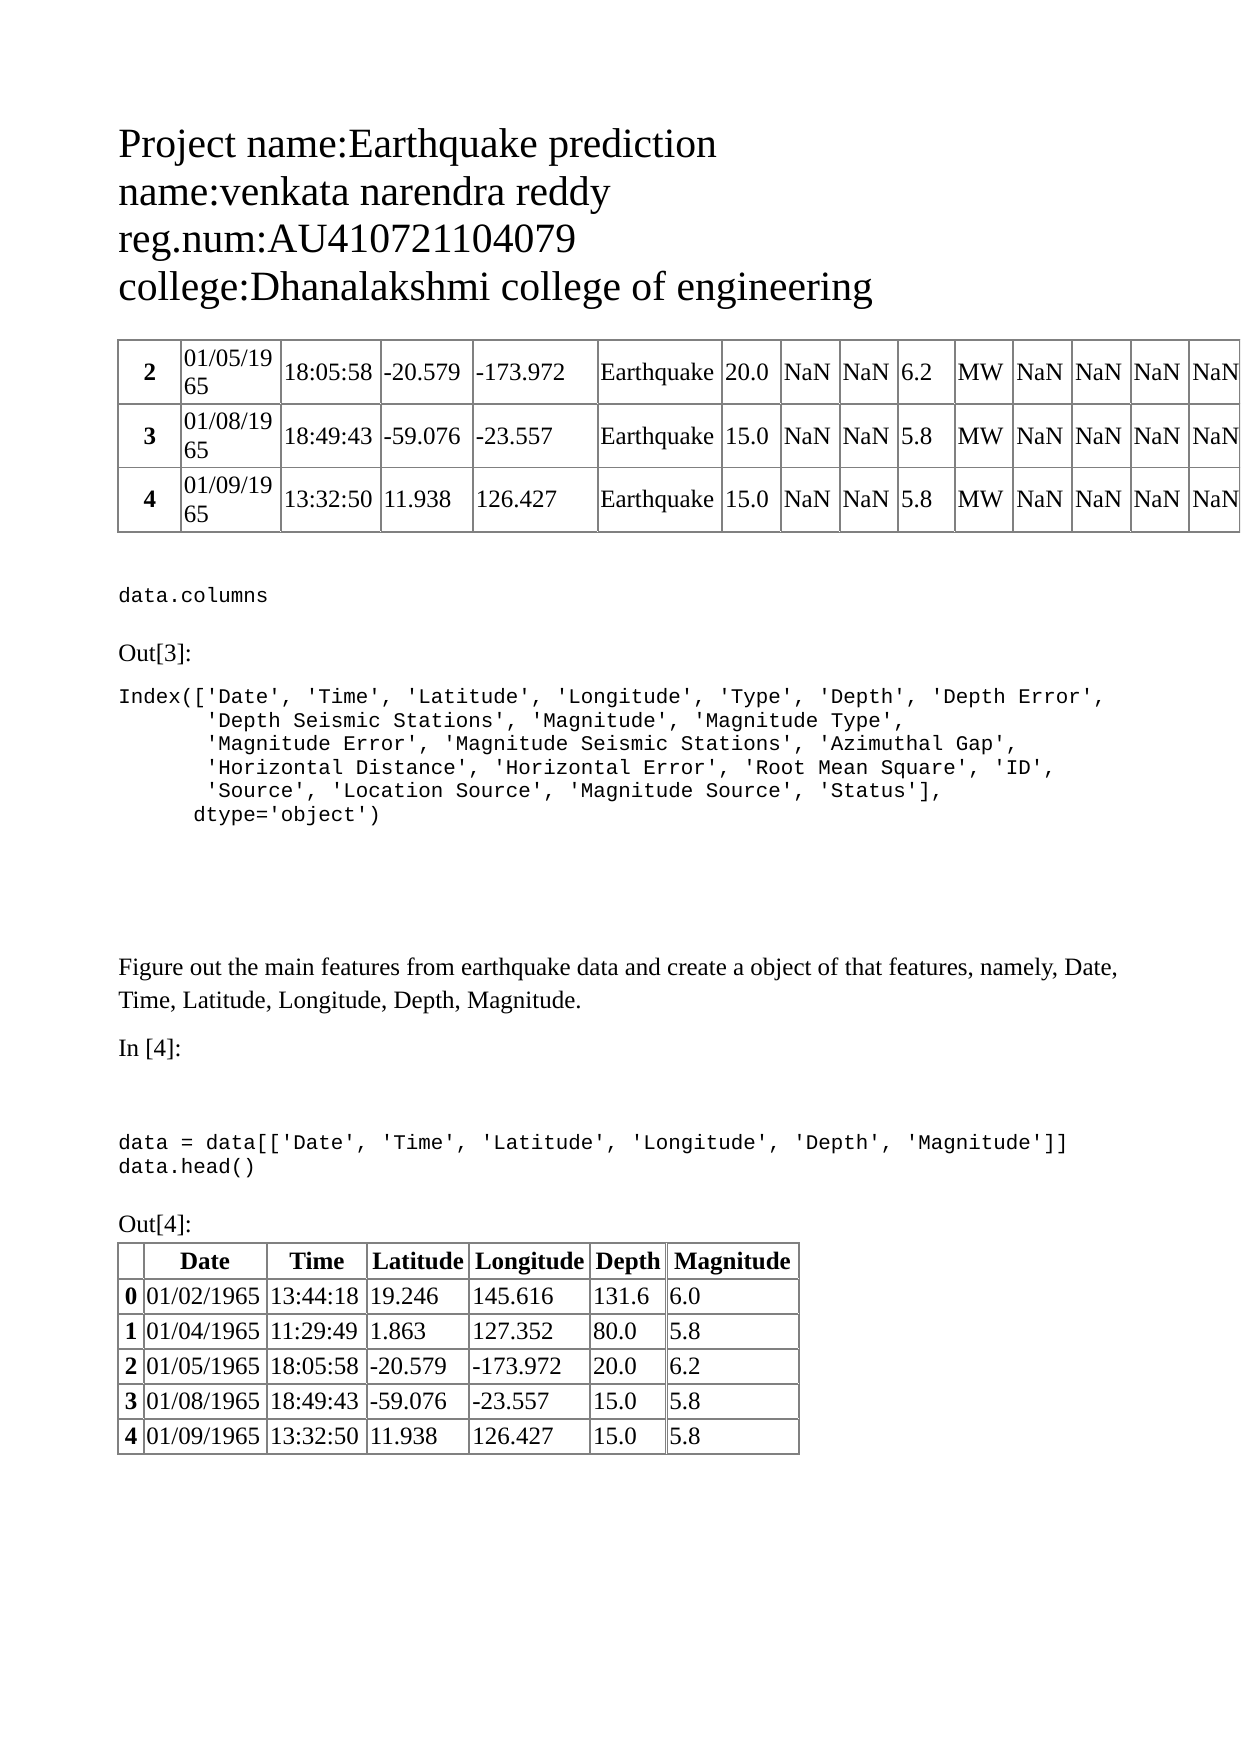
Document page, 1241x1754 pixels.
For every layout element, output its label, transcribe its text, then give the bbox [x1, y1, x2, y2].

table_cell NaN [841, 341, 897, 403]
table_cell 5.8 [899, 405, 954, 467]
table_header Magnitude [668, 1244, 798, 1278]
table_cell 3 [119, 1385, 143, 1418]
table_cell -23.557 [474, 405, 597, 467]
table_cell 01/08/1965 [145, 1385, 266, 1418]
table_cell 20.0 [723, 341, 780, 403]
text Out[4]: [118, 1209, 1122, 1238]
table_cell 18:05:58 [268, 1350, 366, 1383]
text 'Magnitude Error', 'Magnitude Seismic Stations', 'Azimuthal Gap', [118, 733, 1122, 757]
table_cell 5.8 [668, 1420, 798, 1453]
table_cell 01/09/1965 [182, 468, 280, 531]
table_cell -59.076 [368, 1385, 468, 1418]
table_cell 11.938 [368, 1420, 468, 1453]
table_cell NaN [841, 468, 897, 531]
table_cell 126.427 [474, 468, 597, 531]
table_cell NaN [1014, 468, 1071, 531]
table_cell 01/09/1965 [145, 1420, 266, 1453]
table_cell 126.427 [470, 1420, 589, 1453]
table_cell 2 [119, 341, 180, 403]
table_cell 18:49:43 [268, 1385, 366, 1418]
table_cell 4 [119, 1420, 143, 1453]
table_cell -20.579 [368, 1350, 468, 1383]
table_cell Earthquake [599, 405, 721, 467]
table_cell 01/08/1965 [182, 405, 280, 467]
text 'Depth Seismic Stations', 'Magnitude', 'Magnitude Type', [118, 709, 1122, 733]
table_cell 11:29:49 [268, 1315, 366, 1348]
table_cell 5.8 [668, 1385, 798, 1418]
table_cell 19.246 [368, 1280, 468, 1313]
table_cell NaN [841, 405, 897, 467]
table_cell Earthquake [599, 468, 721, 531]
table_cell 1 [119, 1315, 143, 1348]
table_cell NaN [1132, 341, 1188, 403]
table_cell -23.557 [470, 1385, 589, 1418]
table_header Longitude [470, 1244, 589, 1278]
table_cell -173.972 [470, 1350, 589, 1383]
table_cell 11.938 [382, 468, 472, 531]
table_cell 13:32:50 [268, 1420, 366, 1453]
table_cell 01/02/1965 [145, 1280, 266, 1313]
table_cell NaN [1014, 405, 1071, 467]
table_cell 15.0 [591, 1385, 665, 1418]
text In [4]: [118, 1033, 1122, 1062]
table_cell 15.0 [723, 468, 780, 531]
text data = data[['Date', 'Time', 'Latitude', 'Longitude', 'Depth', 'Magnitude']] [118, 1132, 1122, 1156]
table_cell 18:05:58 [282, 341, 380, 403]
table_cell 1.863 [368, 1315, 468, 1348]
table_cell -59.076 [382, 405, 472, 467]
table_header Latitude [368, 1244, 468, 1278]
table_cell MW [956, 405, 1012, 467]
table_cell 15.0 [591, 1420, 665, 1453]
table_cell 145.616 [470, 1280, 589, 1313]
text Index(['Date', 'Time', 'Latitude', 'Longitude', 'Type', 'Depth', 'Depth Error', [118, 686, 1122, 709]
text Out[3]: [118, 638, 1122, 667]
table_cell 18:49:43 [282, 405, 380, 467]
table_cell 13:32:50 [282, 468, 380, 531]
table_header [119, 1244, 143, 1278]
table_cell MW [956, 468, 1012, 531]
table_cell 20.0 [591, 1350, 665, 1383]
table_cell NaN [1073, 341, 1130, 403]
table_cell 01/04/1965 [145, 1315, 266, 1348]
table_cell NaN [1014, 341, 1071, 403]
table_cell 127.352 [470, 1315, 589, 1348]
table_cell NaN [1132, 405, 1188, 467]
table_cell 6.0 [668, 1280, 798, 1313]
table_cell NaN [1190, 468, 1239, 531]
table_cell NaN [1190, 405, 1239, 467]
table_cell NaN [1190, 341, 1239, 403]
text data.columns [118, 585, 1122, 609]
text dtype='object') [118, 804, 1122, 828]
table_cell NaN [782, 405, 839, 467]
table_cell MW [956, 341, 1012, 403]
table_cell NaN [1132, 468, 1188, 531]
table_header Depth [591, 1244, 665, 1278]
table_cell 5.8 [668, 1315, 798, 1348]
table_header Time [268, 1244, 366, 1278]
table_cell NaN [1073, 468, 1130, 531]
table_cell NaN [1073, 405, 1130, 467]
table_cell 2 [119, 1350, 143, 1383]
table_cell 5.8 [899, 468, 954, 531]
table_cell 6.2 [899, 341, 954, 403]
text 'Source', 'Location Source', 'Magnitude Source', 'Status'], [118, 781, 1122, 804]
table_cell NaN [782, 341, 839, 403]
table_cell 4 [119, 468, 180, 531]
table_cell 6.2 [668, 1350, 798, 1383]
text 'Horizontal Distance', 'Horizontal Error', 'Root Mean Square', 'ID', [118, 757, 1122, 781]
table_cell Earthquake [599, 341, 721, 403]
table_cell -20.579 [382, 341, 472, 403]
text Figure out the main features from earthquake data and create a object of that features, namely, Date, Time, Latitude, Longitude, Depth, Magnitude. [118, 952, 1122, 1014]
table_cell 13:44:18 [268, 1280, 366, 1313]
text data.head() [118, 1156, 1122, 1179]
table_cell 3 [119, 405, 180, 467]
table_cell 15.0 [723, 405, 780, 467]
table_header Date [145, 1244, 266, 1278]
table_cell 01/05/1965 [182, 341, 280, 403]
table_cell -173.972 [474, 341, 597, 403]
table_cell 80.0 [591, 1315, 665, 1348]
table_cell 01/05/1965 [145, 1350, 266, 1383]
table_cell 0 [119, 1280, 143, 1313]
table_cell 131.6 [591, 1280, 665, 1313]
table_cell NaN [782, 468, 839, 531]
